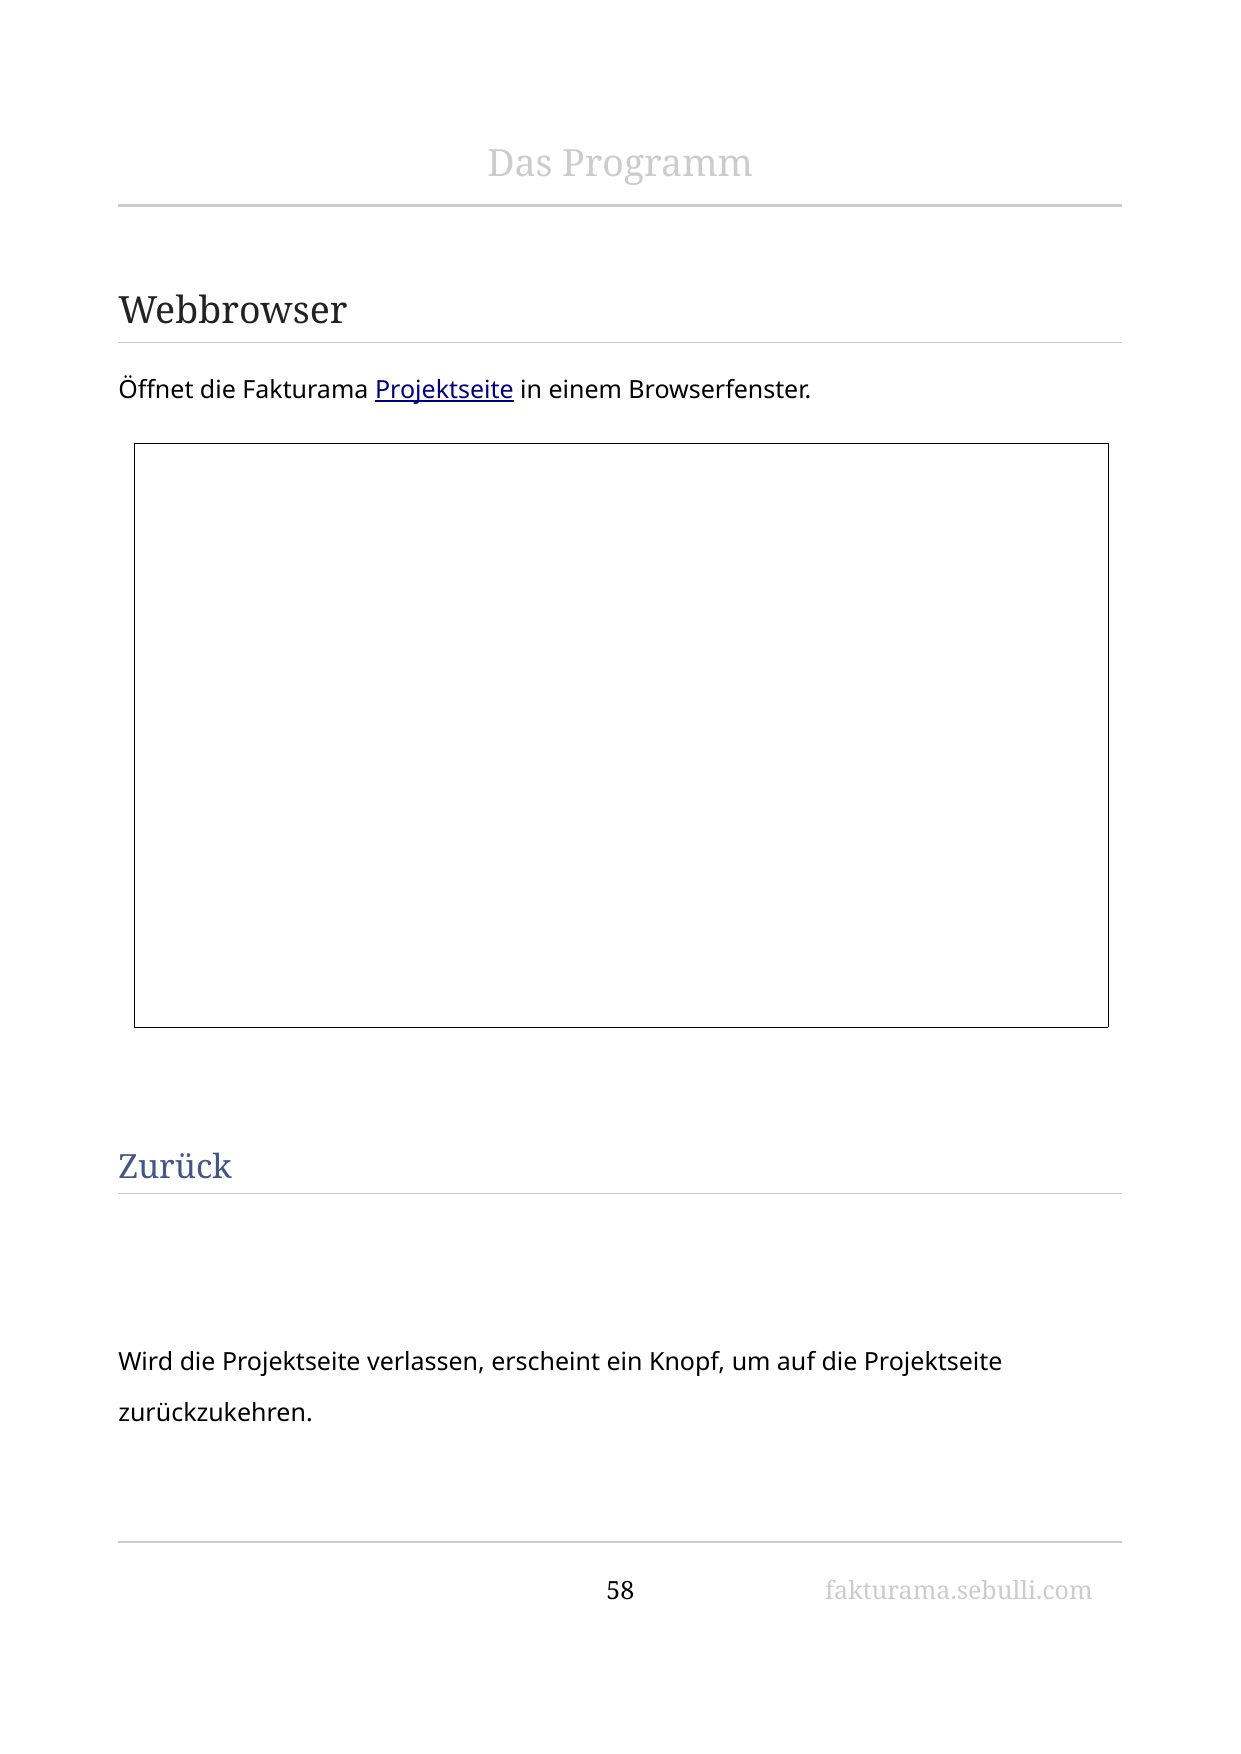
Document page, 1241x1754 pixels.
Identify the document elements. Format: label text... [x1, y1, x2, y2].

text Öffnet die Fakturama Projektseite in einem Browserfenster. [118, 371, 1122, 405]
subtitle Webbrowser [118, 283, 1122, 342]
text Wird die Projektseite verlassen, erscheint ein Knopf, um auf die Projektseite zurückzukehren. [118, 1343, 1122, 1428]
subtitle Zurück [118, 1142, 1122, 1193]
